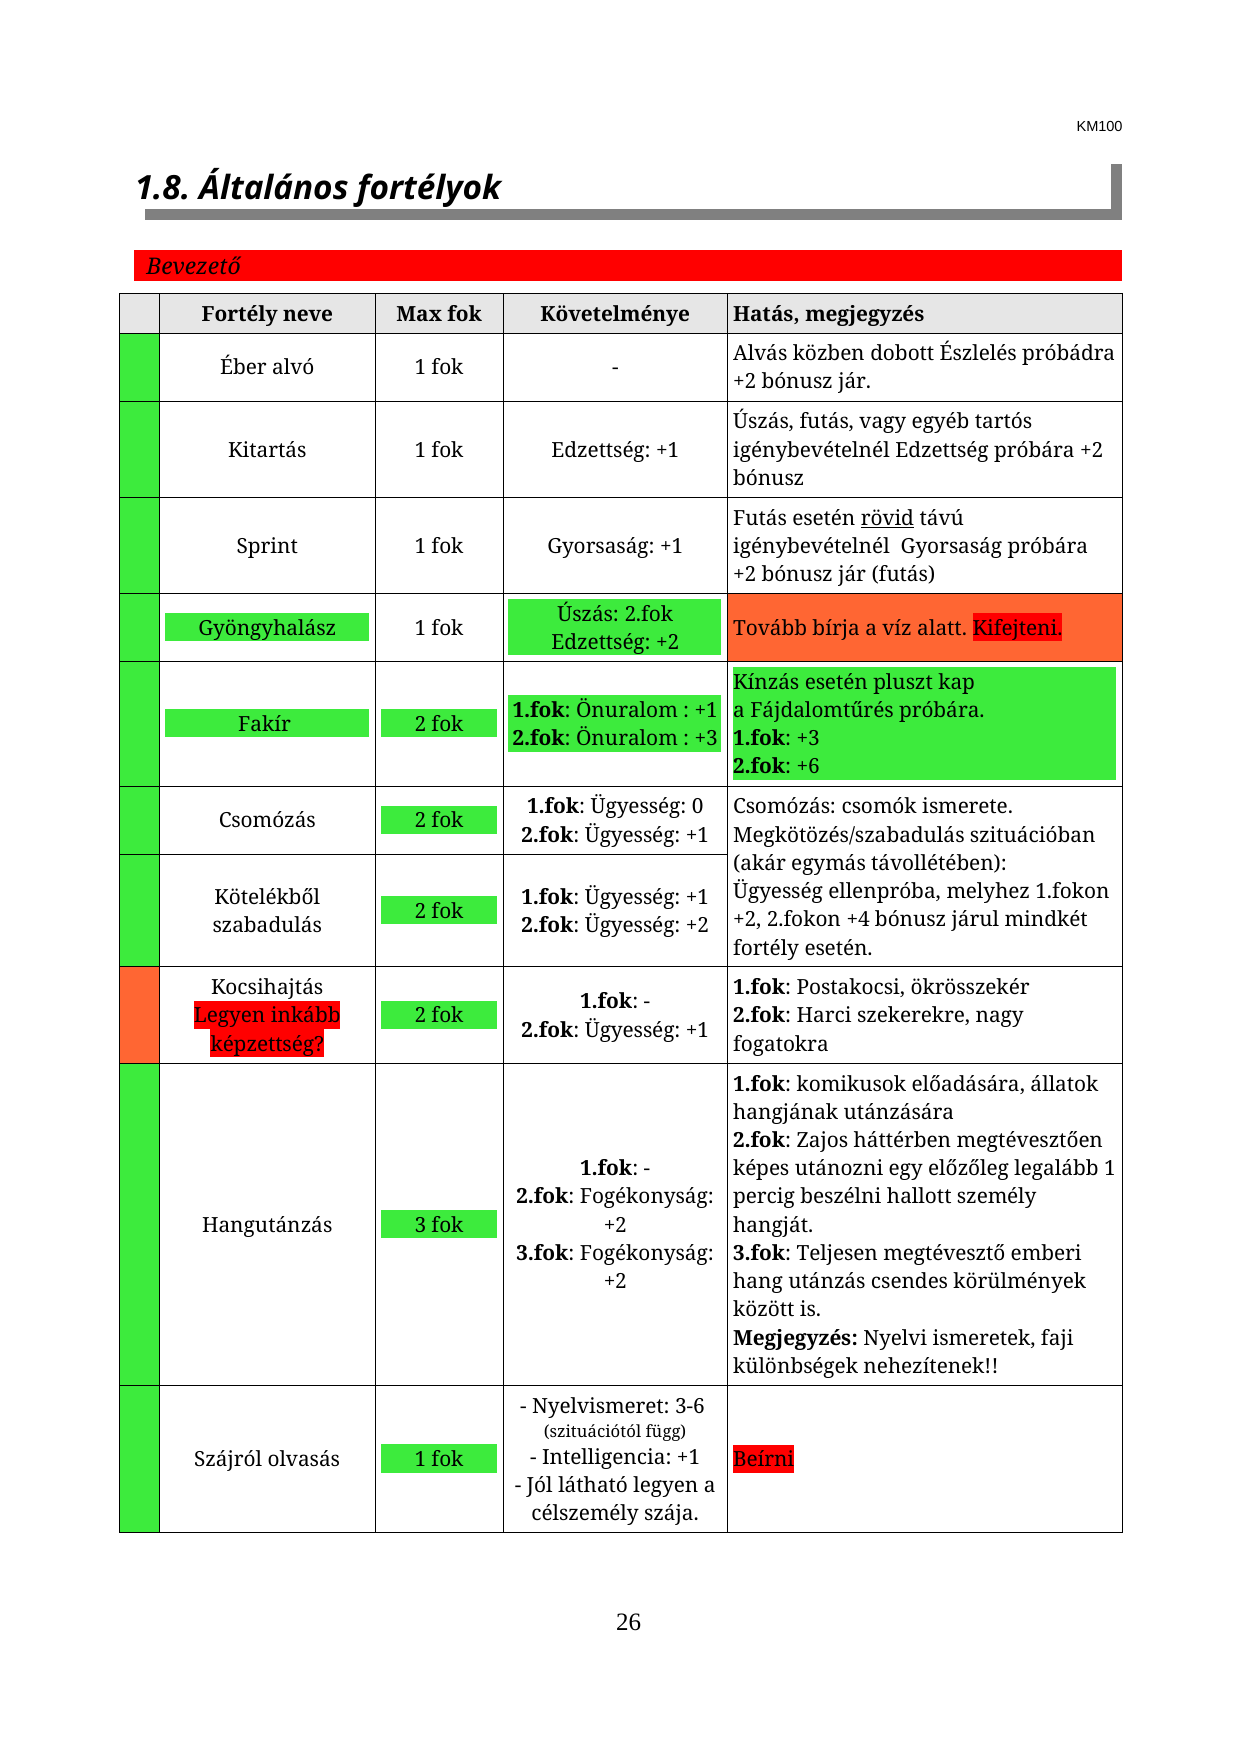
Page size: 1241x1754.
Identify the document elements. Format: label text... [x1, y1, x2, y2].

table_cell Sprint [160, 498, 375, 593]
table_cell - Nyelvismeret: 3-6 (szituációtól függ) - Intelligencia: +1 - Jól látható legyen a célszemély szája. [504, 1386, 727, 1532]
table_header [120, 787, 159, 854]
table_cell [120, 1386, 159, 1532]
table_cell Úszás, futás, vagy egyéb tartós igénybevételnél Edzettség próbára +2 bónusz [728, 402, 1122, 497]
table_cell [120, 967, 159, 1063]
table_cell Tovább bírja a víz alatt. Kifejteni. [728, 594, 1122, 661]
table_cell [120, 1064, 159, 1385]
table_cell 2 fok [376, 967, 503, 1063]
table_header Követelménye [504, 294, 727, 333]
table_cell 1 fok [376, 1386, 503, 1532]
table_cell Kínzás esetén pluszt kap a Fájdalomtűrés próbára. 1.fok: +3 2.fok: +6 [728, 662, 1122, 786]
table_cell 1 fok [376, 402, 503, 497]
table_cell [120, 594, 159, 661]
table_cell 1 fok [376, 594, 503, 661]
table_cell Csomózás: csomók ismerete. Megkötözés/szabadulás szituációban (akár egymás távollétében): Ügyesség ellenpróba, melyhez 1.fokon +2, 2.fokon +4 bónusz járul mindkét fortély esetén. [728, 787, 1122, 966]
table_cell 1 fok [376, 334, 503, 401]
table_cell Éber alvó [160, 334, 375, 401]
table_cell Hangutánzás [160, 1064, 375, 1385]
table_header 2 fok [376, 787, 503, 854]
table_cell Futás esetén rövid távú igénybevételnél Gyorsaság próbára +2 bónusz jár (futás) [728, 498, 1122, 593]
table_cell Gyöngyhalász [160, 594, 375, 661]
table_cell Fakír [160, 662, 375, 786]
table_cell Alvás közben dobott Észlelés próbádra +2 bónusz jár. [728, 334, 1122, 401]
table_cell 1.fok: - 2.fok: Fogékonyság: +2 3.fok: Fogékonyság: +2 [504, 1064, 727, 1385]
table_cell 1.fok: - 2.fok: Ügyesség: +1 [504, 967, 727, 1063]
table_cell 1 fok [376, 498, 503, 593]
table_cell [120, 855, 159, 966]
table_cell 2 fok [376, 855, 503, 966]
table_cell 2 fok [376, 662, 503, 786]
table_header [120, 294, 159, 333]
table_cell 3 fok [376, 1064, 503, 1385]
table_header Hatás, megjegyzés [728, 294, 1122, 333]
table_cell Úszás: 2.fok Edzettség: +2 [504, 594, 727, 661]
table_cell [120, 334, 159, 401]
table_cell - [504, 334, 727, 401]
table_header Fortély neve [160, 294, 375, 333]
table_cell [120, 662, 159, 786]
table_cell Beírni [728, 1386, 1122, 1532]
table_cell Edzettség: +1 [504, 402, 727, 497]
table_cell [120, 402, 159, 497]
table_cell Szájról olvasás [160, 1386, 375, 1532]
table_cell Kocsihajtás Legyen inkább képzettség? [160, 967, 375, 1063]
table_cell Kitartás [160, 402, 375, 497]
table_cell 1.fok: Önuralom : +1 2.fok: Önuralom : +3 [504, 662, 727, 786]
table_cell 1.fok: komikusok előadására, állatok hangjának utánzására 2.fok: Zajos háttérben megtévesztően képes utánozni egy előzőleg legalább 1 percig beszélni hallott személy hangját. 3.fok: Teljesen megtévesztő emberi hang utánzás csendes körülmények között is. Megjegyzés: Nyelvi ismeretek, faji különbségek nehezítenek!! [728, 1064, 1122, 1385]
table_cell 1.fok: Postakocsi, ökrösszekér 2.fok: Harci szekerekre, nagy fogatokra [728, 967, 1122, 1063]
table_header Max fok [376, 294, 503, 333]
table_cell Kötelékből szabadulás [160, 855, 375, 966]
table_cell [120, 498, 159, 593]
table_cell 1.fok: Ügyesség: +1 2.fok: Ügyesség: +2 [504, 855, 727, 966]
table_header Csomózás [160, 787, 375, 854]
table_cell Gyorsaság: +1 [504, 498, 727, 593]
table_header 1.fok: Ügyesség: 0 2.fok: Ügyesség: +1 [504, 787, 727, 854]
subtitle Általános fortélyok [134, 164, 1111, 209]
text Bevezető [134, 250, 1122, 281]
